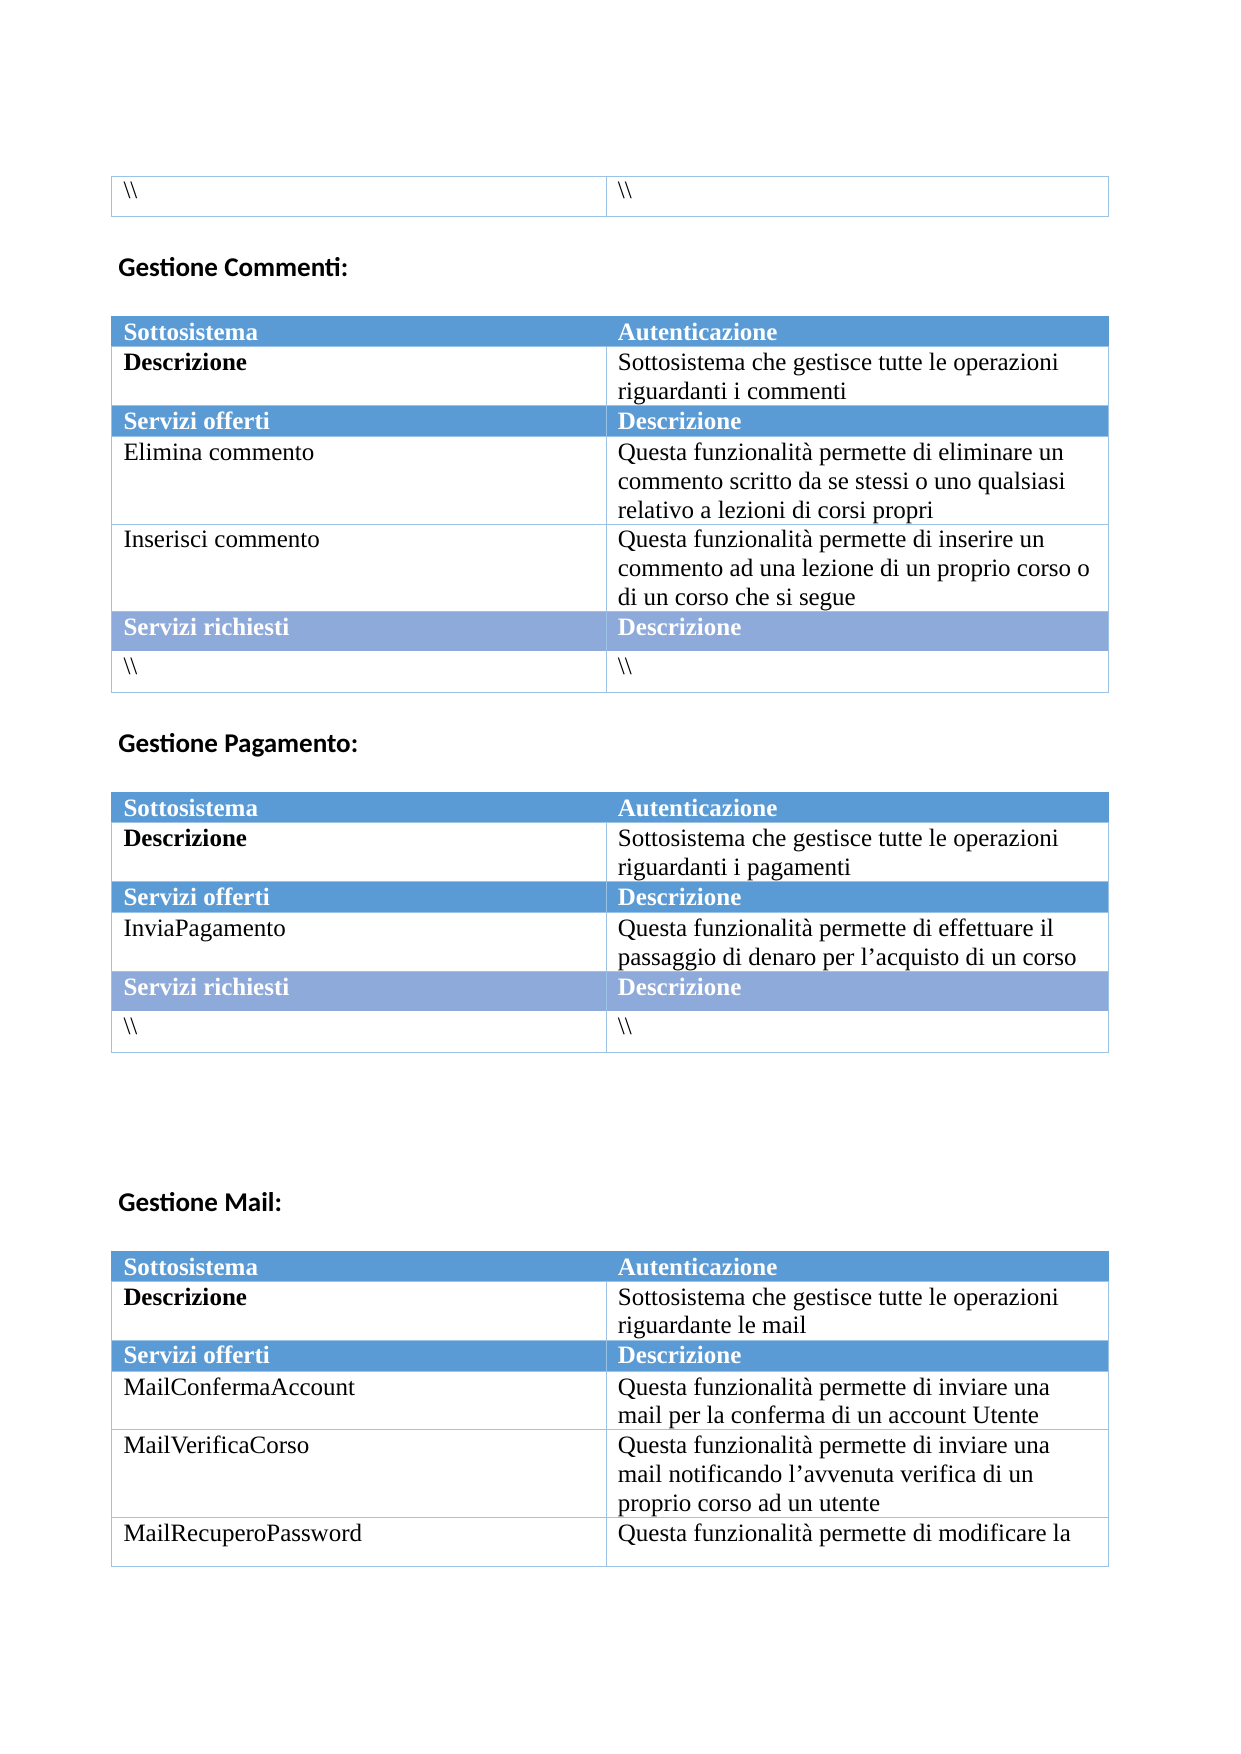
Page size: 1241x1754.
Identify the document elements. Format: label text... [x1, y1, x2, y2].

table_cell Servizi offerti [112, 882, 606, 912]
table_cell Servizi richiesti [112, 972, 606, 1011]
table_cell Questa funzionalità permette di inserire un commento ad una lezione di un proprio corso o di un corso che si segue [607, 525, 1108, 611]
table_cell Questa funzionalità permette di inviare una mail notificando l’avvenuta verifica di un proprio corso ad un utente [607, 1430, 1108, 1517]
table_cell Elimina commento [112, 437, 606, 523]
table_cell MailConfermaAccount [112, 1372, 606, 1429]
table_header Sottosistema [112, 317, 606, 346]
text Gestione Pagamento: [118, 726, 1122, 759]
table_cell Questa funzionalità permette di inviare una mail per la conferma di un account Utente [607, 1372, 1108, 1429]
table_cell \\ [607, 651, 1108, 692]
table_cell Descrizione [607, 612, 1108, 651]
table_cell Descrizione [607, 972, 1108, 1011]
table_cell \\ [112, 1011, 606, 1052]
table_cell Sottosistema che gestisce tutte le operazioni riguardanti i pagamenti [607, 823, 1108, 881]
table_cell Descrizione [112, 347, 606, 405]
table_cell \\ [607, 1011, 1108, 1052]
table_cell Descrizione [607, 406, 1108, 436]
table_cell Inserisci commento [112, 525, 606, 611]
table_header Autenticazione [607, 1252, 1108, 1281]
table_cell Descrizione [607, 1341, 1108, 1371]
text Gestione Mail: [118, 1185, 1122, 1218]
table_cell Servizi offerti [112, 406, 606, 436]
table_cell Questa funzionalità permette di modificare la [607, 1518, 1108, 1566]
table_cell Sottosistema che gestisce tutte le operazioni riguardanti i commenti [607, 347, 1108, 405]
table_cell Descrizione [112, 1282, 606, 1339]
table_cell \\ [112, 177, 606, 216]
table_cell Servizi richiesti [112, 612, 606, 651]
table_cell InviaPagamento [112, 913, 606, 971]
table_cell Descrizione [607, 882, 1108, 912]
table_cell \\ [112, 651, 606, 692]
table_cell MailVerificaCorso [112, 1430, 606, 1517]
table_header Sottosistema [112, 1252, 606, 1281]
table_cell Questa funzionalità permette di eliminare un commento scritto da se stessi o uno qualsiasi relativo a lezioni di corsi propri [607, 437, 1108, 523]
table_cell MailRecuperoPassword [112, 1518, 606, 1566]
table_cell Descrizione [112, 823, 606, 881]
table_header Sottosistema [112, 793, 606, 822]
table_cell \\ [607, 177, 1108, 216]
table_cell Sottosistema che gestisce tutte le operazioni riguardante le mail [607, 1282, 1108, 1339]
text Gestione Commenti: [118, 250, 1122, 283]
table_cell Servizi offerti [112, 1341, 606, 1371]
table_header Autenticazione [607, 793, 1108, 822]
table_cell Questa funzionalità permette di effettuare il passaggio di denaro per l’acquisto di un corso [607, 913, 1108, 971]
table_header Autenticazione [607, 317, 1108, 346]
